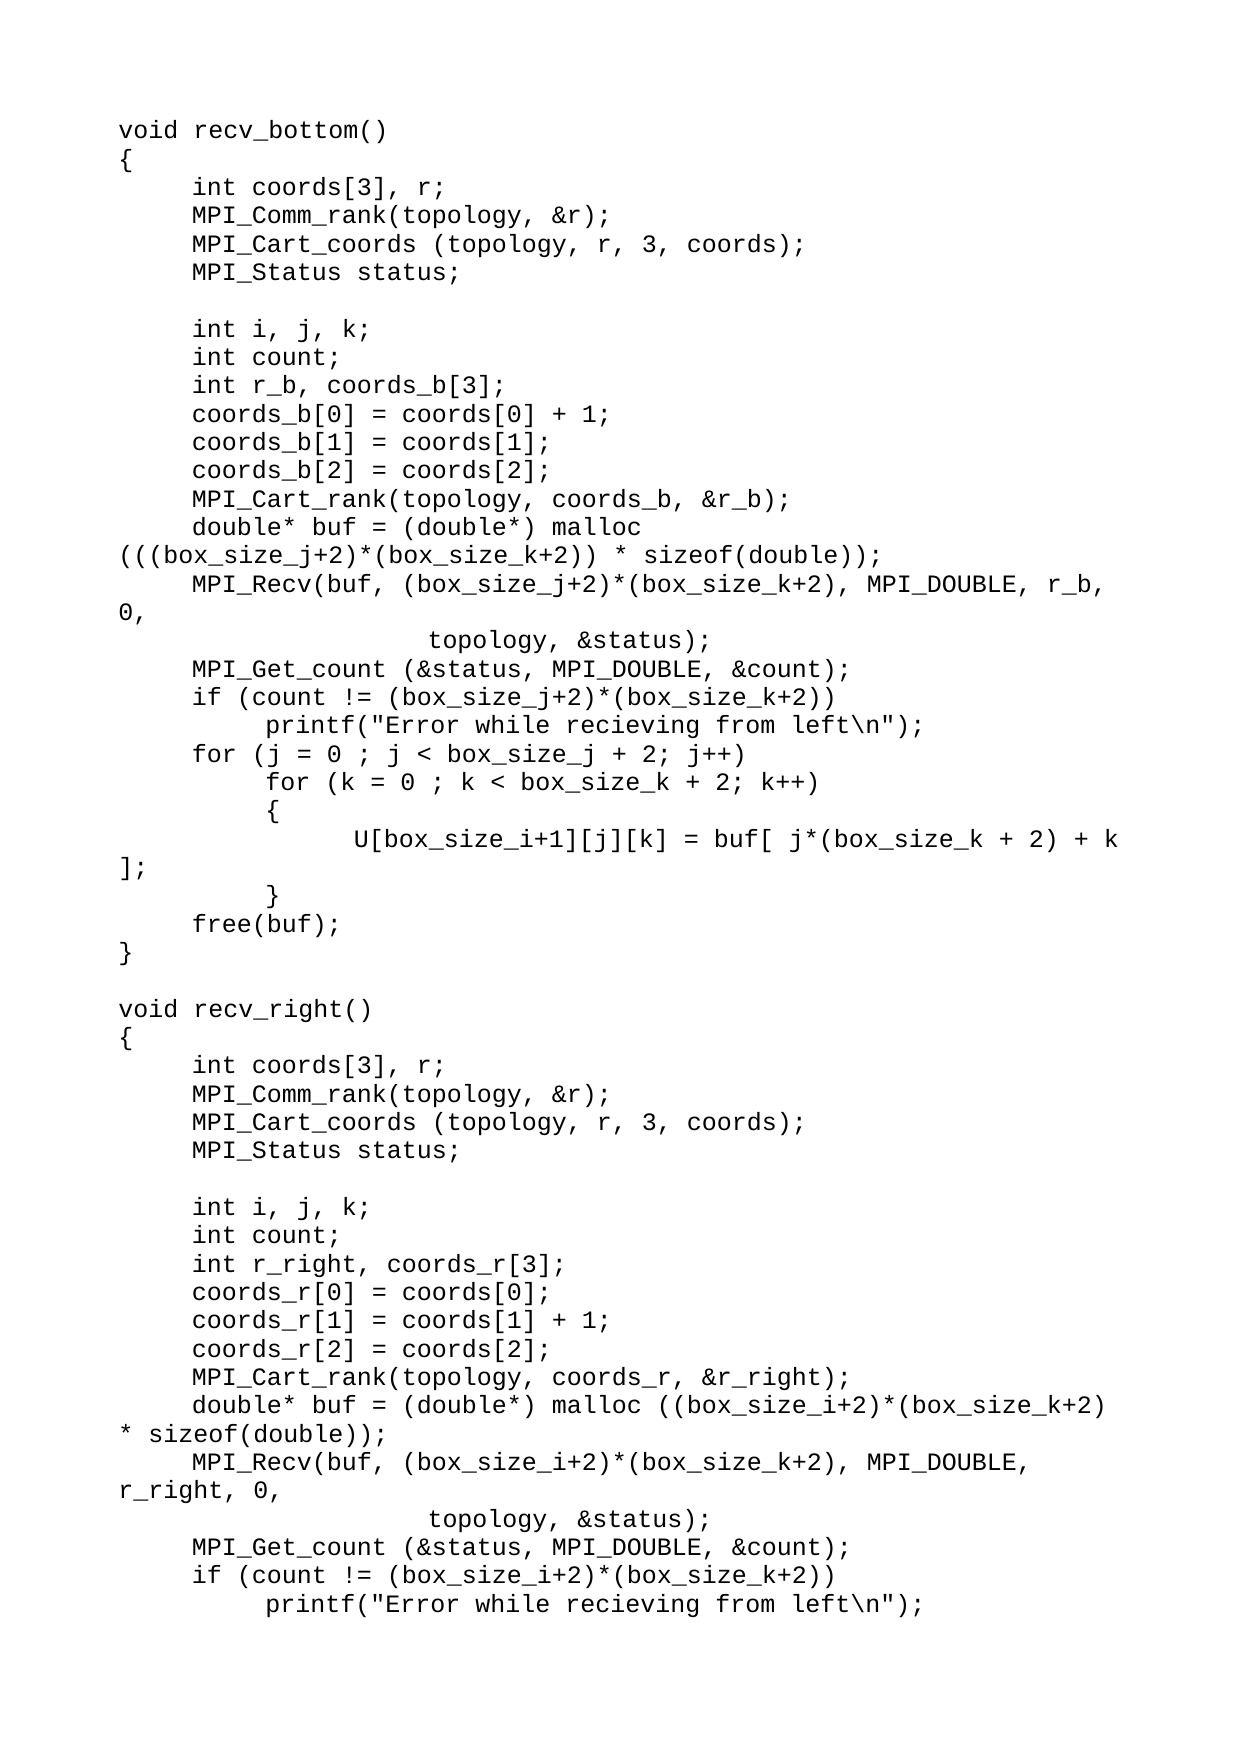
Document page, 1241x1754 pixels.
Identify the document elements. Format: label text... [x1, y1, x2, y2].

text coords_r[1] = coords[1] + 1; [118, 1308, 1122, 1336]
text void recv_bottom() [118, 118, 1122, 146]
text U[box_size_i+1][j][k] = buf[ j*(box_size_k + 2) + k ]; [118, 826, 1122, 883]
text void recv_right() [118, 996, 1122, 1025]
text int r_b, coords_b[3]; [118, 373, 1122, 401]
text MPI_Cart_rank(topology, coords_b, &r_b); [118, 486, 1122, 515]
text coords_b[2] = coords[2]; [118, 458, 1122, 486]
text double* buf = (double*) malloc ((box_size_i+2)*(box_size_k+2) * sizeof(double)); [118, 1393, 1122, 1450]
text MPI_Recv(buf, (box_size_i+2)*(box_size_k+2), MPI_DOUBLE, r_right, 0, [118, 1450, 1122, 1506]
text coords_b[1] = coords[1]; [118, 430, 1122, 458]
text } [118, 883, 1122, 911]
text MPI_Cart_coords (topology, r, 3, coords); [118, 231, 1122, 260]
text printf("Error while recieving from left\n"); [118, 713, 1122, 741]
text if (count != (box_size_i+2)*(box_size_k+2)) [118, 1563, 1122, 1591]
text MPI_Recv(buf, (box_size_j+2)*(box_size_k+2), MPI_DOUBLE, r_b, 0, [118, 571, 1122, 628]
text { [118, 146, 1122, 175]
text MPI_Cart_coords (topology, r, 3, coords); [118, 1110, 1122, 1138]
text for (j = 0 ; j < box_size_j + 2; j++) [118, 741, 1122, 770]
text MPI_Cart_rank(topology, coords_r, &r_right); [118, 1365, 1122, 1393]
text int i, j, k; [118, 1195, 1122, 1223]
text double* buf = (double*) malloc (((box_size_j+2)*(box_size_k+2)) * sizeof(double)); [118, 515, 1122, 571]
text free(buf); [118, 911, 1122, 940]
text MPI_Status status; [118, 1138, 1122, 1166]
text int r_right, coords_r[3]; [118, 1251, 1122, 1280]
text int coords[3], r; [118, 175, 1122, 203]
text MPI_Comm_rank(topology, &r); [118, 1081, 1122, 1110]
text MPI_Get_count (&status, MPI_DOUBLE, &count); [118, 656, 1122, 685]
text int coords[3], r; [118, 1053, 1122, 1081]
text topology, &status); [118, 628, 1122, 656]
text topology, &status); [118, 1506, 1122, 1535]
text { [118, 798, 1122, 826]
text coords_b[0] = coords[0] + 1; [118, 401, 1122, 430]
text int count; [118, 1223, 1122, 1251]
text printf("Error while recieving from left\n"); [118, 1591, 1122, 1620]
text } [118, 940, 1122, 968]
text coords_r[0] = coords[0]; [118, 1280, 1122, 1308]
text { [118, 1025, 1122, 1053]
text if (count != (box_size_j+2)*(box_size_k+2)) [118, 685, 1122, 713]
text for (k = 0 ; k < box_size_k + 2; k++) [118, 770, 1122, 798]
text MPI_Get_count (&status, MPI_DOUBLE, &count); [118, 1535, 1122, 1563]
text MPI_Comm_rank(topology, &r); [118, 203, 1122, 231]
text int count; [118, 345, 1122, 373]
text int i, j, k; [118, 316, 1122, 345]
text MPI_Status status; [118, 260, 1122, 288]
text coords_r[2] = coords[2]; [118, 1336, 1122, 1365]
